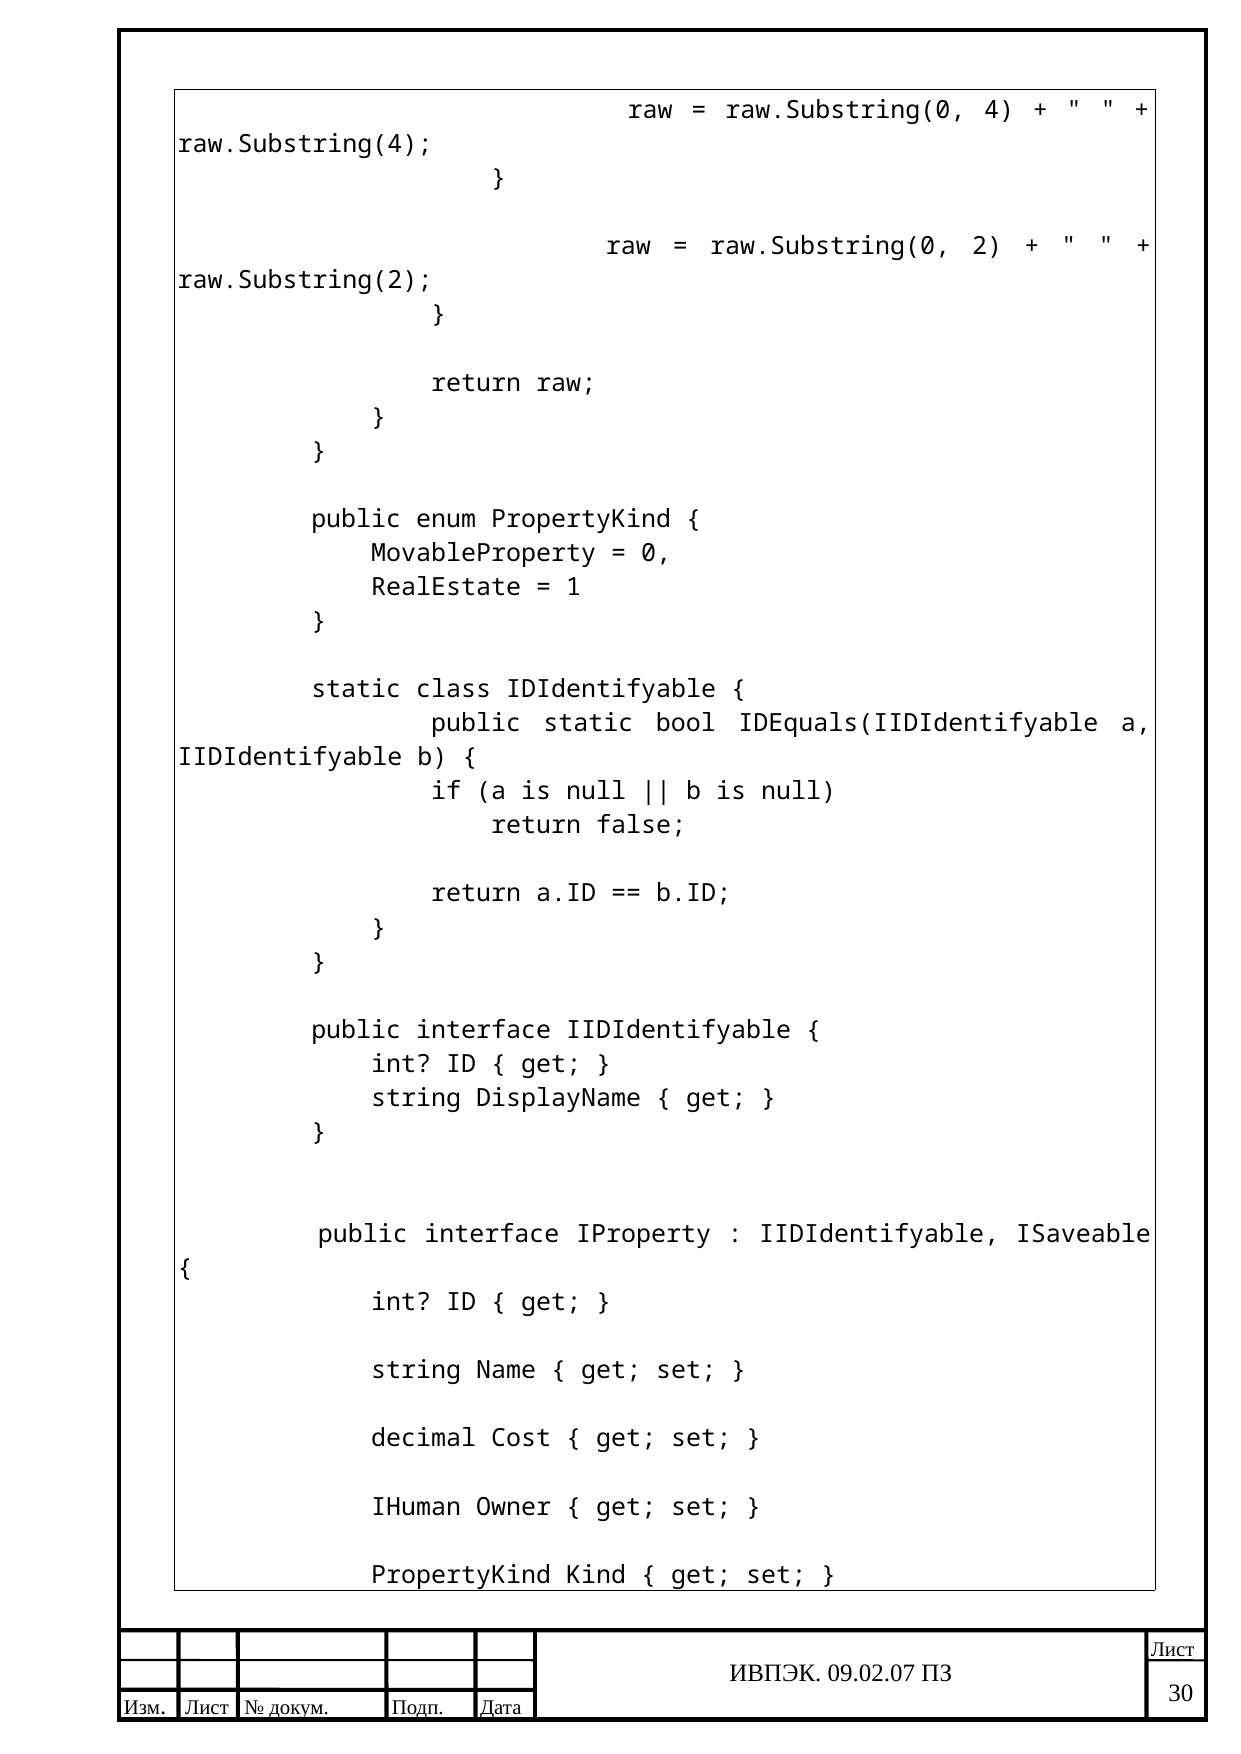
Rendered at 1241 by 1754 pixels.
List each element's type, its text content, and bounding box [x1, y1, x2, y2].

text RealEstate = 1 [177, 568, 1152, 603]
text public enum PropertyKind { [177, 500, 1152, 534]
text int? ID { get; } [177, 1045, 1152, 1079]
text } [177, 398, 1152, 432]
text } [177, 432, 1152, 466]
text return a.ID == b.ID; [177, 875, 1152, 909]
text if (a is null || b is null) [177, 773, 1152, 807]
text } [177, 909, 1152, 943]
text decimal Cost { get; set; } [177, 1420, 1152, 1454]
text public static bool IDEquals(IIDIdentifyable a, IIDIdentifyable b) { [177, 705, 1152, 773]
text static class IDIdentifyable { [177, 671, 1152, 705]
text PropertyKind Kind { get; set; } [177, 1556, 1152, 1590]
text raw = raw.Substring(0, 2) + " " + raw.Substring(2); [177, 228, 1152, 296]
text IHuman Owner { get; set; } [177, 1488, 1152, 1522]
text return false; [177, 807, 1152, 841]
text } [177, 943, 1152, 977]
text public interface IProperty : IIDIdentifyable, ISaveable { [177, 1216, 1152, 1284]
text int? ID { get; } [177, 1284, 1152, 1318]
text } [177, 1113, 1152, 1148]
text return raw; [177, 364, 1152, 398]
text } [177, 603, 1152, 637]
text } [177, 160, 1152, 194]
text string DisplayName { get; } [177, 1079, 1152, 1113]
text MovableProperty = 0, [177, 534, 1152, 568]
text } [177, 296, 1152, 330]
text public interface IIDIdentifyable { [177, 1011, 1152, 1045]
text string Name { get; set; } [177, 1352, 1152, 1386]
text raw = raw.Substring(0, 4) + " " + raw.Substring(4); [175, 90, 1155, 160]
